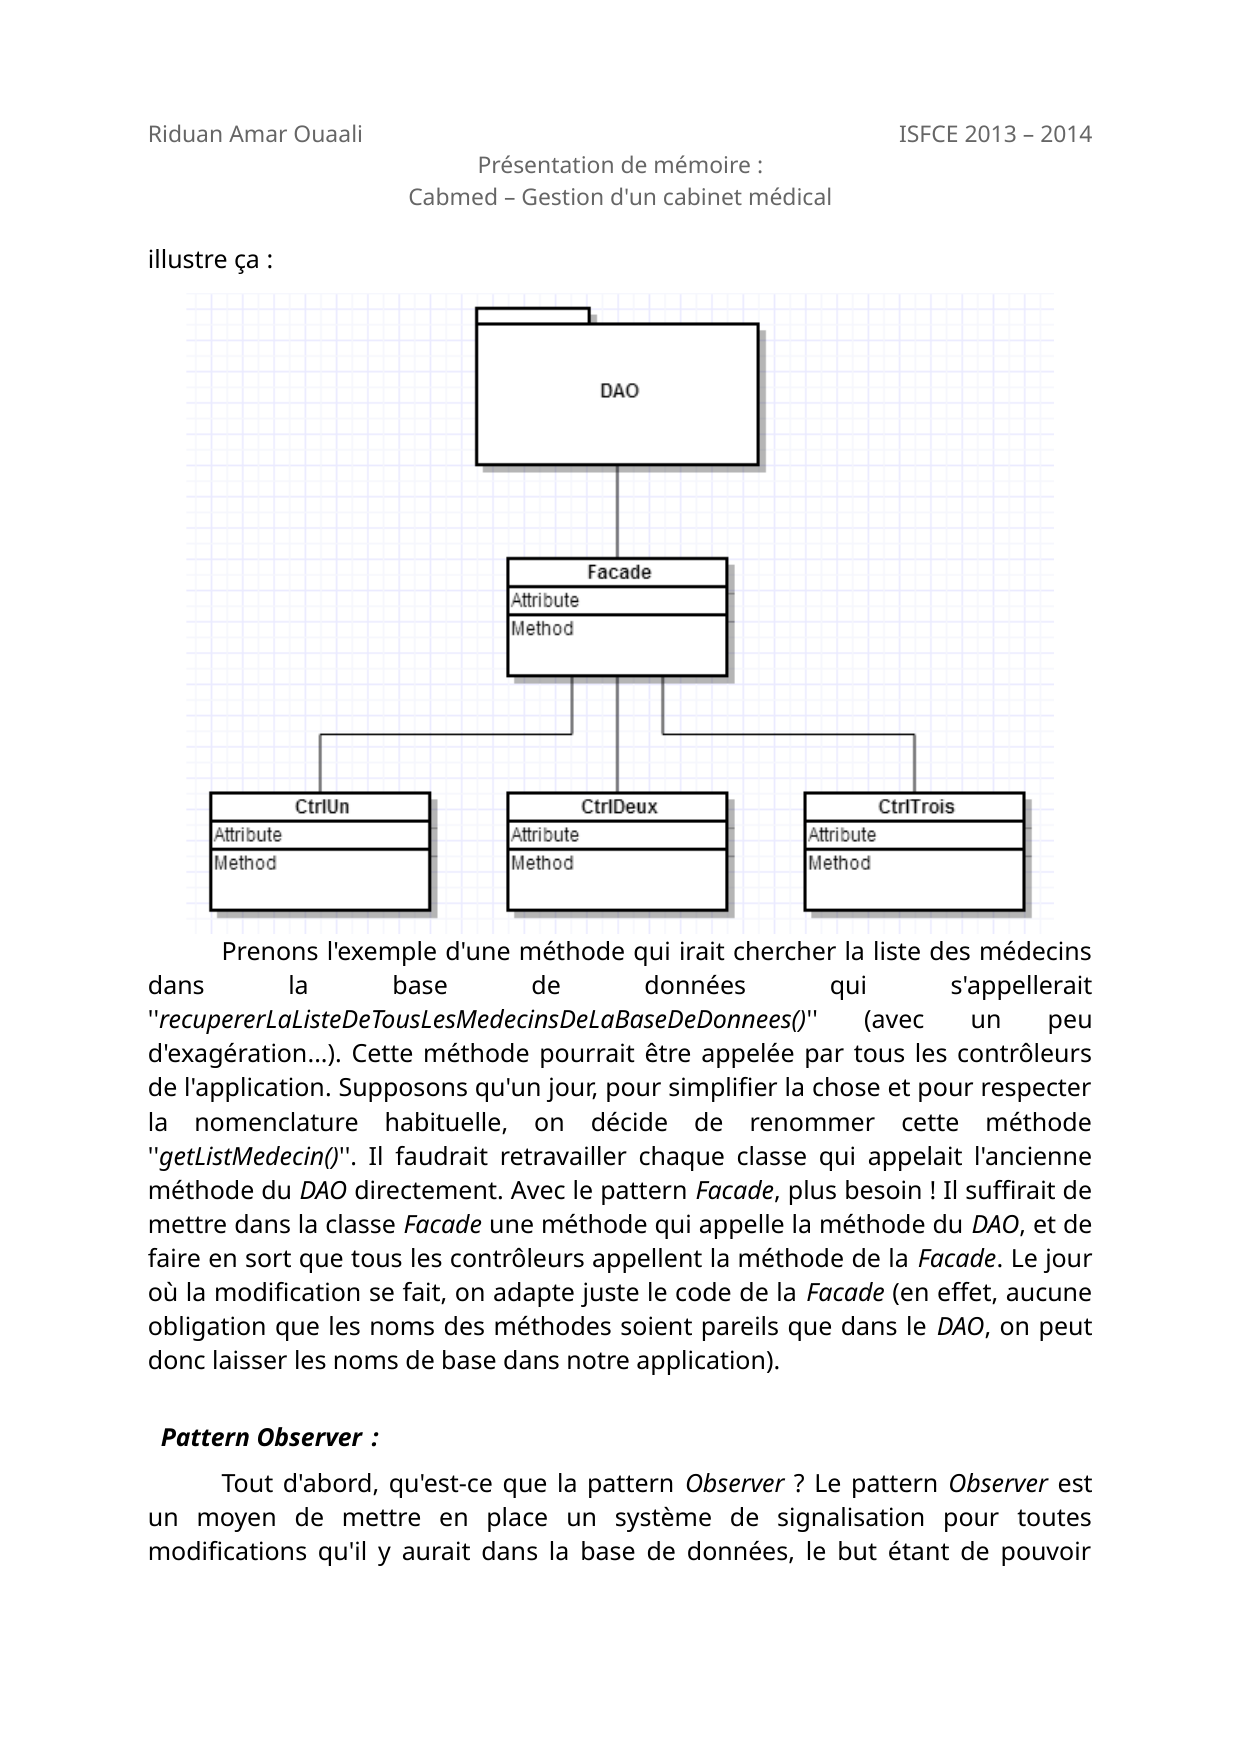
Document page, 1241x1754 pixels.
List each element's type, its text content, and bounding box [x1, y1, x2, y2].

picture [186, 293, 1054, 934]
subtitle Pattern Observer : [148, 1419, 1093, 1453]
text Tout d'abord, qu'est-ce que la pattern Observer ? Le pattern Observer est un moyen de mettre en place un système de signalisation pour toutes modifications qu'il y aurait dans la base de données, le but étant de pouvoir [148, 1466, 1093, 1568]
text Prenons l'exemple d'une méthode qui irait chercher la liste des médecins dans la base de données qui s'appellerait ''recupererLaListeDeTousLesMedecinsDeLaBaseDeDonnees()'' (avec un peu d'exagération...). Cette méthode pourrait être appelée par tous les contrôleurs de l'application. Supposons qu'un jour, pour simplifier la chose et pour respecter la nomenclature habituelle, on décide de renommer cette méthode ''getListMedecin()''. Il faudrait retravailler chaque classe qui appelait l'ancienne méthode du DAO directement. Avec le pattern Facade, plus besoin ! Il suffirait de mettre dans la classe Facade une méthode qui appelle la méthode du DAO, et de faire en sort que tous les contrôleurs appellent la méthode de la Facade. Le jour où la modification se fait, on adapte juste le code de la Facade (en effet, aucune obligation que les noms des méthodes soient pareils que dans le DAO, on peut donc laisser les noms de base dans notre application). [148, 293, 1093, 1377]
text illustre ça : [148, 241, 1093, 275]
